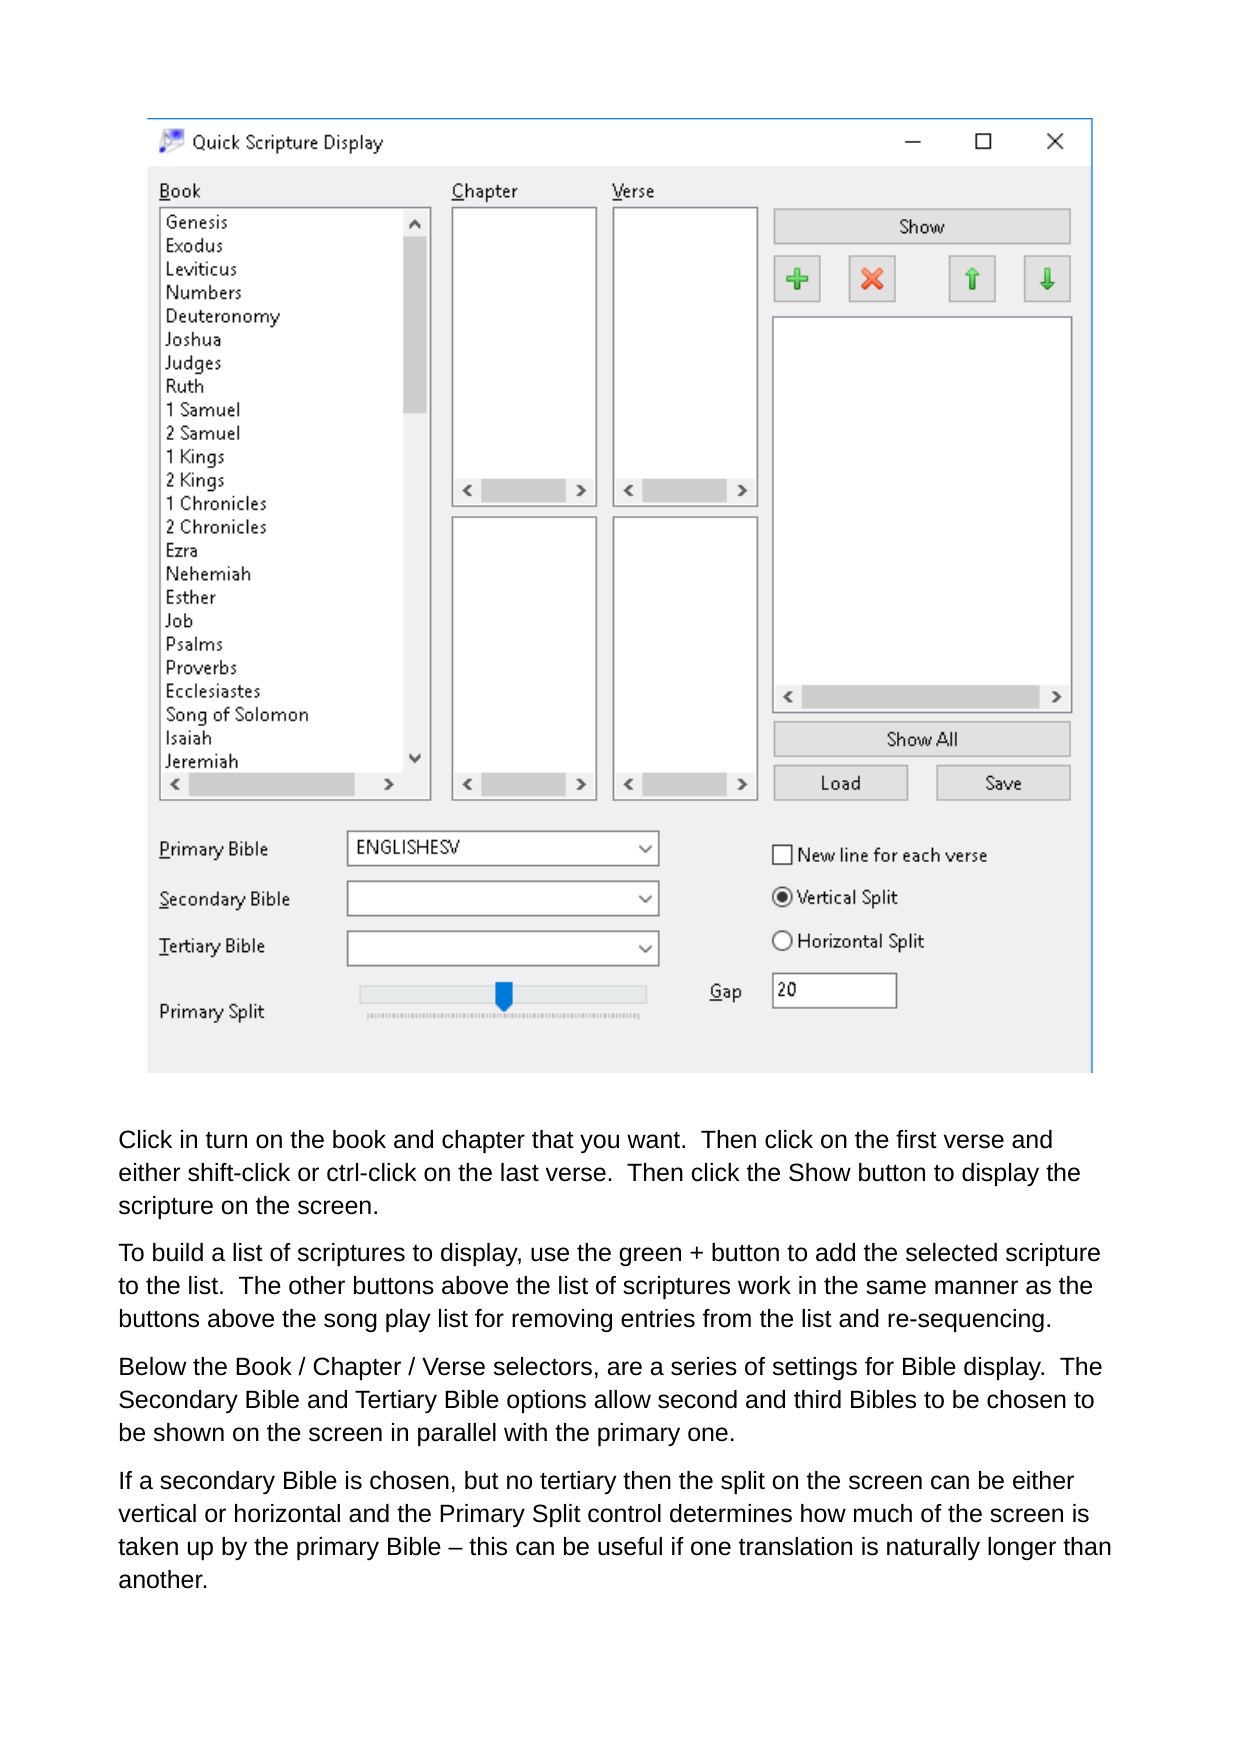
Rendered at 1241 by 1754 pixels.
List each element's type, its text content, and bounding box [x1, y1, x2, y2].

text Click in turn on the book and chapter that you want. Then click on the first verse and either shift-click or ctrl-click on the last verse. Then click the Show button to display the scripture on the screen. [118, 1125, 1122, 1219]
text Below the Book / Chapter / Verse selectors, are a series of settings for Bible display. The Secondary Bible and Tertiary Bible options allow second and third Bibles to be chosen to be shown on the screen in parallel with the primary one. [118, 1352, 1122, 1447]
picture [147, 118, 1093, 1073]
text To build a list of scriptures to display, use the green + button to add the selected scripture to the list. The other buttons above the list of scriptures work in the same manner as the buttons above the song play list for removing entries from the list and re-sequencing. [118, 1238, 1122, 1333]
text If a secondary Bible is chosen, but no tertiary then the split on the screen can be either vertical or horizontal and the Primary Split control determines how much of the screen is taken up by the primary Bible – this can be useful if one translation is naturally longer than another. [118, 1466, 1122, 1593]
